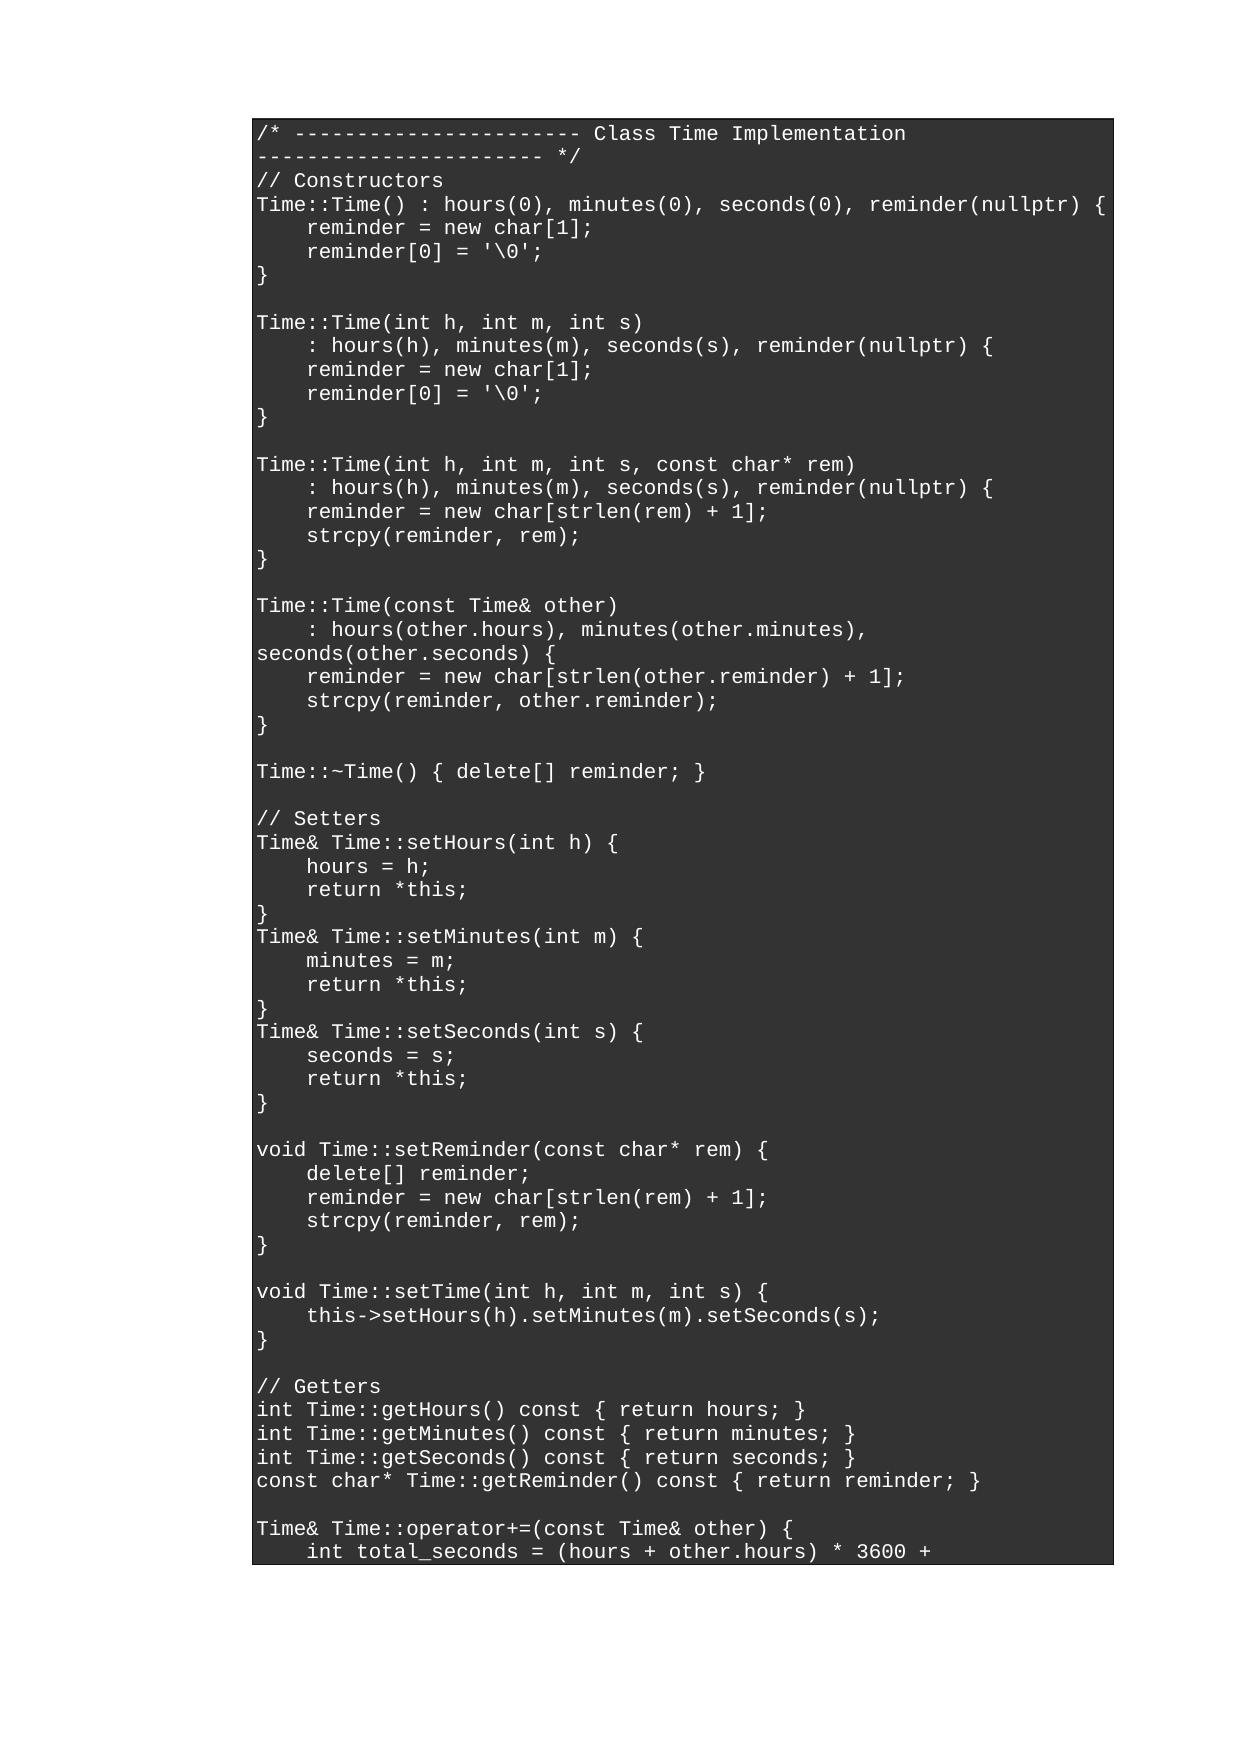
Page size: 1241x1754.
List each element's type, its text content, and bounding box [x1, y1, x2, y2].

text : hours(h), minutes(m), seconds(s), reminder(nullptr) { [253, 331, 1113, 355]
text } [253, 260, 1113, 284]
text return *this; [253, 875, 1113, 899]
text seconds = s; [253, 1041, 1113, 1064]
text } [253, 1324, 1113, 1348]
text strcpy(reminder, rem); [253, 521, 1113, 544]
text return *this; [253, 970, 1113, 993]
text } [253, 402, 1113, 426]
text void Time::setTime(int h, int m, int s) { [253, 1277, 1113, 1301]
text reminder = new char[1]; [253, 213, 1113, 237]
text void Time::setReminder(const char* rem) { [253, 1135, 1113, 1159]
text Time::Time(int h, int m, int s, const char* rem) [253, 449, 1113, 473]
text : hours(h), minutes(m), seconds(s), reminder(nullptr) { [253, 473, 1113, 497]
text Time& Time::setMinutes(int m) { [253, 922, 1113, 946]
text Time& Time::setHours(int h) { [253, 828, 1113, 852]
text Time::~Time() { delete[] reminder; } [253, 757, 1113, 781]
text } [253, 1088, 1113, 1112]
text : hours(other.hours), minutes(other.minutes), seconds(other.seconds) { [253, 615, 1113, 662]
text } [253, 993, 1113, 1017]
text } [253, 710, 1113, 733]
text /* ----------------------- Class Time Implementation ----------------------- */ [253, 120, 1113, 166]
text this->setHours(h).setMinutes(m).setSeconds(s); [253, 1301, 1113, 1324]
text strcpy(reminder, rem); [253, 1206, 1113, 1230]
text minutes = m; [253, 946, 1113, 970]
text reminder = new char[strlen(rem) + 1]; [253, 497, 1113, 521]
text reminder = new char[strlen(other.reminder) + 1]; [253, 662, 1113, 686]
text reminder[0] = '\0'; [253, 237, 1113, 260]
text int total_seconds = (hours + other.hours) * 3600 + [253, 1537, 1113, 1564]
text Time::Time(const Time& other) [253, 591, 1113, 615]
text Time::Time() : hours(0), minutes(0), seconds(0), reminder(nullptr) { [253, 189, 1113, 213]
text return *this; [253, 1064, 1113, 1088]
text reminder[0] = '\0'; [253, 379, 1113, 402]
text int Time::getMinutes() const { return minutes; } [253, 1419, 1113, 1443]
text delete[] reminder; [253, 1159, 1113, 1183]
text hours = h; [253, 852, 1113, 875]
text strcpy(reminder, other.reminder); [253, 686, 1113, 710]
text Time::Time(int h, int m, int s) [253, 308, 1113, 331]
text reminder = new char[1]; [253, 355, 1113, 379]
text reminder = new char[strlen(rem) + 1]; [253, 1183, 1113, 1206]
text int Time::getHours() const { return hours; } [253, 1395, 1113, 1419]
text // Setters [253, 804, 1113, 828]
text Time& Time::setSeconds(int s) { [253, 1017, 1113, 1041]
text } [253, 544, 1113, 568]
text } [253, 1230, 1113, 1253]
text // Getters [253, 1372, 1113, 1395]
text // Constructors [253, 166, 1113, 189]
text const char* Time::getReminder() const { return reminder; } [253, 1466, 1113, 1490]
text } [253, 899, 1113, 922]
text int Time::getSeconds() const { return seconds; } [253, 1443, 1113, 1466]
text Time& Time::operator+=(const Time& other) { [253, 1514, 1113, 1537]
